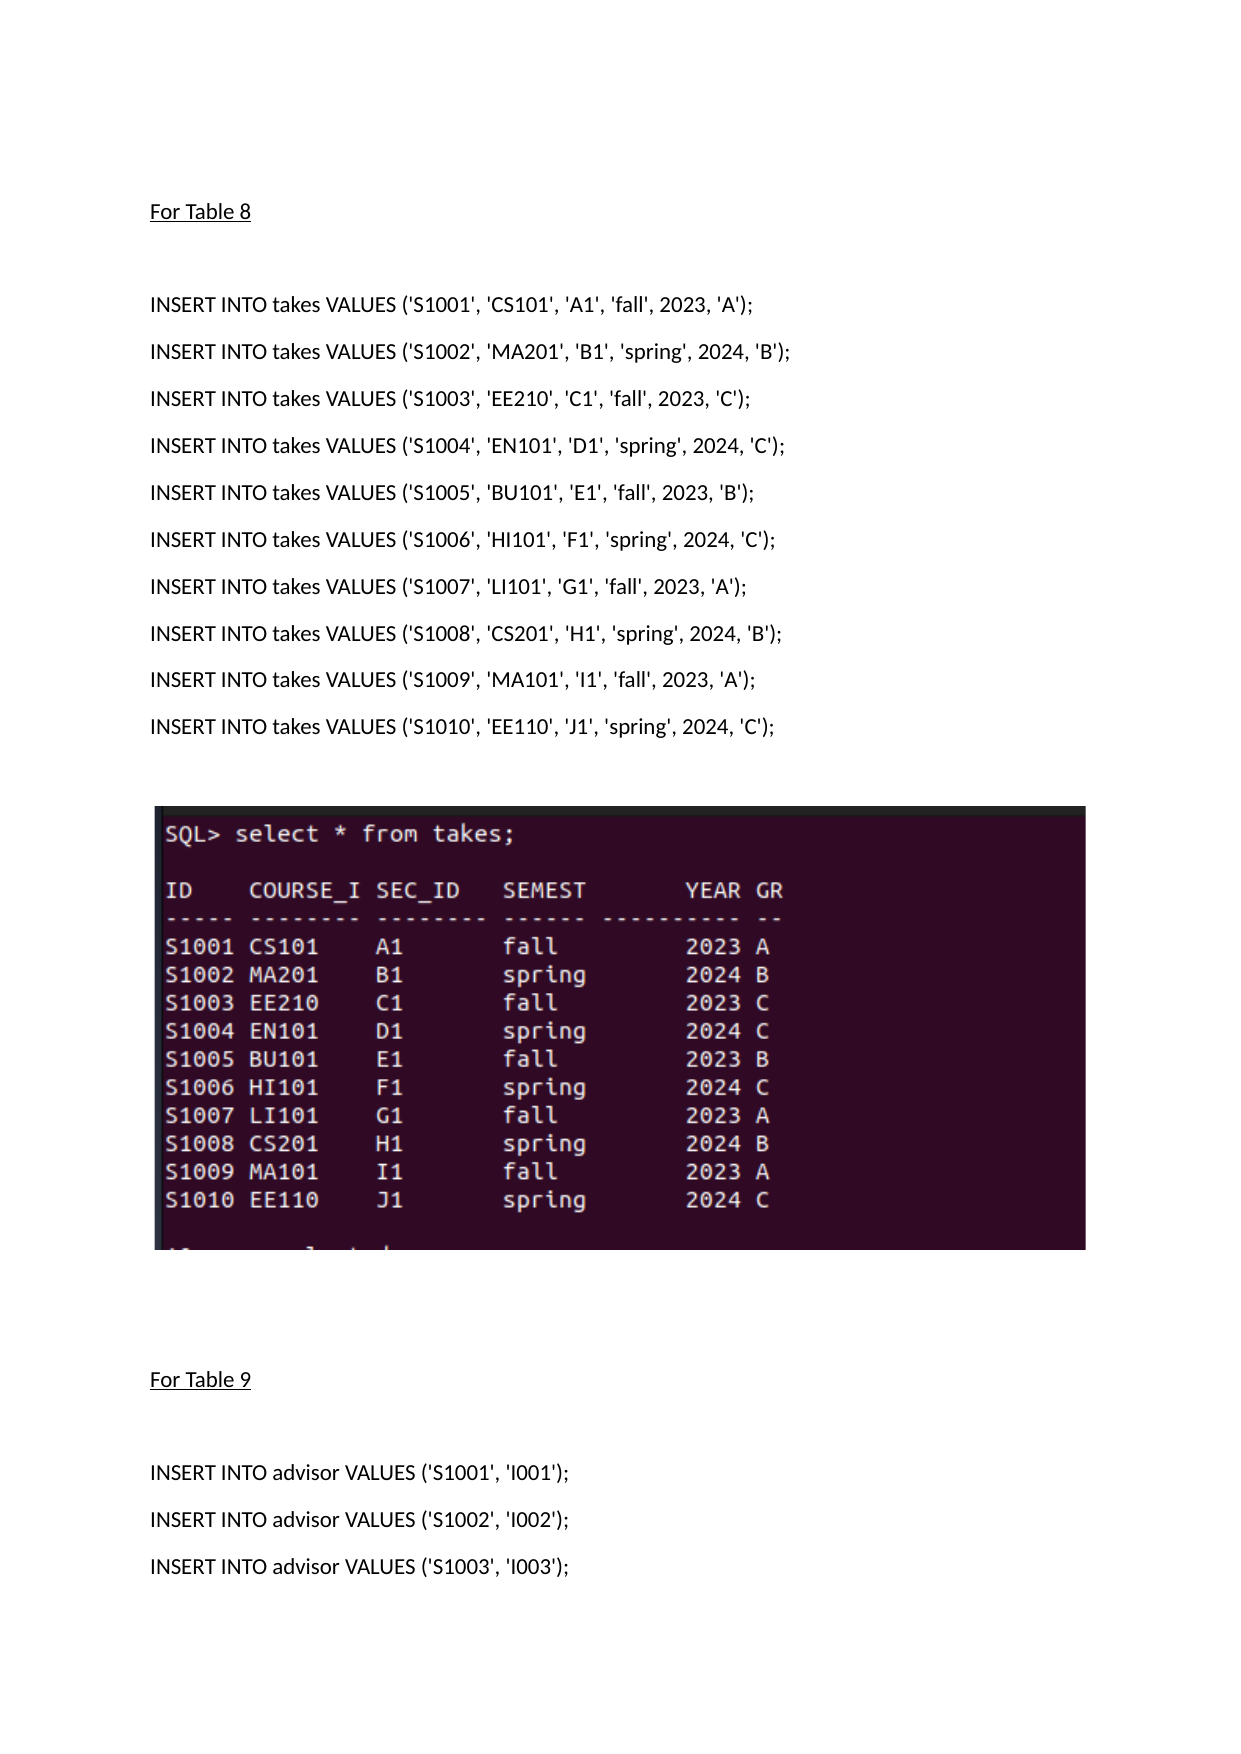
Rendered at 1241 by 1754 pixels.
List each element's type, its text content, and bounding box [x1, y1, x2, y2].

text INSERT INTO advisor VALUES ('S1002', 'I002'); [150, 1505, 1090, 1533]
text INSERT INTO takes VALUES ('S1009', 'MA101', 'I1', 'fall', 2023, 'A'); [150, 666, 1090, 694]
text INSERT INTO takes VALUES ('S1003', 'EE210', 'C1', 'fall', 2023, 'C'); [150, 384, 1090, 412]
text For Table 9 [150, 1365, 1090, 1393]
text INSERT INTO advisor VALUES ('S1003', 'I003'); [150, 1552, 1090, 1580]
picture [154, 806, 1086, 1250]
text For Table 8 [150, 197, 1090, 225]
text INSERT INTO takes VALUES ('S1005', 'BU101', 'E1', 'fall', 2023, 'B'); [150, 478, 1090, 506]
text INSERT INTO advisor VALUES ('S1001', 'I001'); [150, 1458, 1090, 1487]
text INSERT INTO takes VALUES ('S1002', 'MA201', 'B1', 'spring', 2024, 'B'); [150, 337, 1090, 366]
text INSERT INTO takes VALUES ('S1001', 'CS101', 'A1', 'fall', 2023, 'A'); [150, 291, 1090, 319]
text INSERT INTO takes VALUES ('S1010', 'EE110', 'J1', 'spring', 2024, 'C'); [150, 712, 1090, 741]
text INSERT INTO takes VALUES ('S1008', 'CS201', 'H1', 'spring', 2024, 'B'); [150, 619, 1090, 647]
text INSERT INTO takes VALUES ('S1004', 'EN101', 'D1', 'spring', 2024, 'C'); [150, 431, 1090, 459]
text INSERT INTO takes VALUES ('S1007', 'LI101', 'G1', 'fall', 2023, 'A'); [150, 572, 1090, 600]
text INSERT INTO takes VALUES ('S1006', 'HI101', 'F1', 'spring', 2024, 'C'); [150, 525, 1090, 553]
